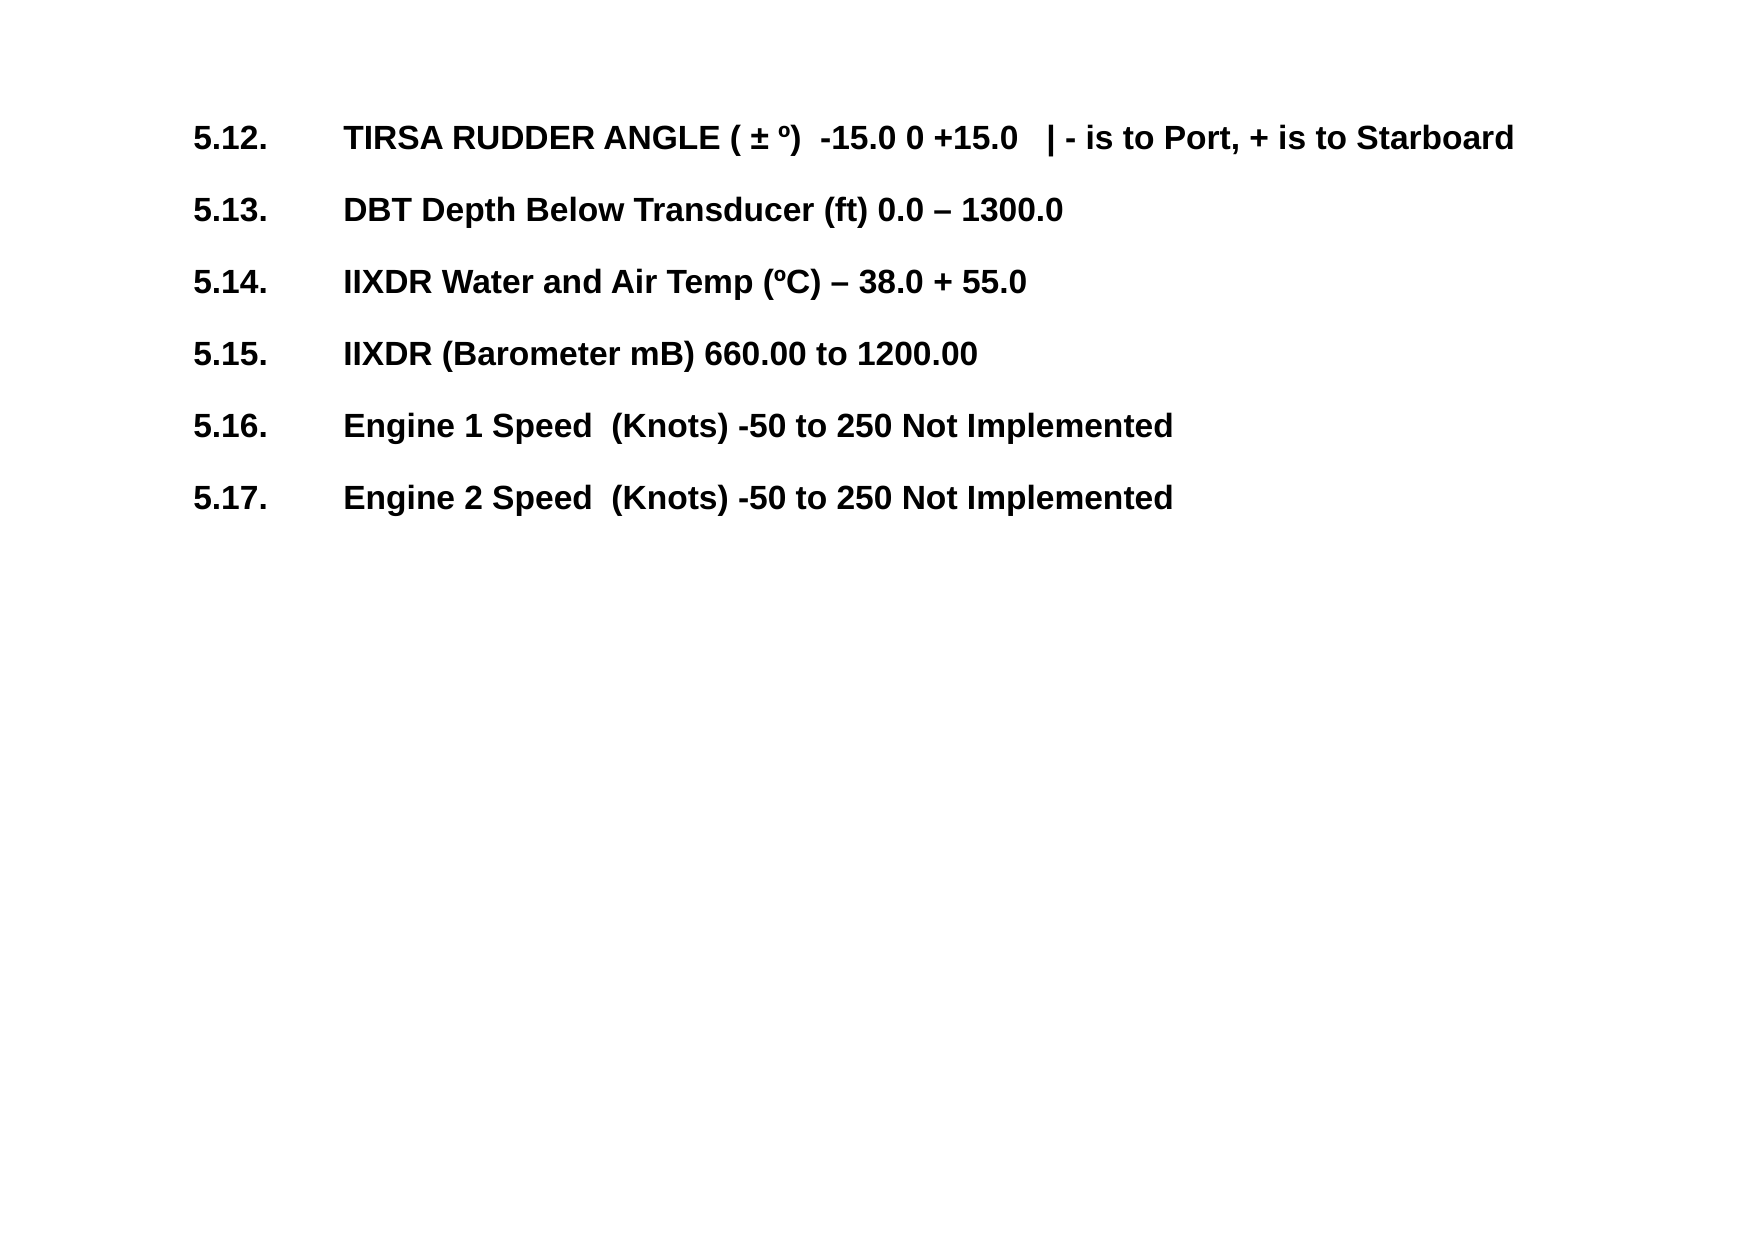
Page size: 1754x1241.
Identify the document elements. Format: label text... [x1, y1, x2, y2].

subtitle IIXDR Water and Air Temp (ºC) – 38.0 + 55.0 [193, 262, 1636, 301]
subtitle IIXDR (Barometer mB) 660.00 to 1200.00 [193, 334, 1636, 373]
subtitle DBT Depth Below Transducer (ft) 0.0 – 1300.0 [193, 190, 1636, 229]
subtitle Engine 1 Speed (Knots) -50 to 250 Not Implemented [193, 406, 1636, 445]
subtitle TIRSA RUDDER ANGLE ( ± º) -15.0 0 +15.0 | - is to Port, + is to Starboard [193, 118, 1636, 157]
subtitle Engine 2 Speed (Knots) -50 to 250 Not Implemented [193, 478, 1636, 517]
